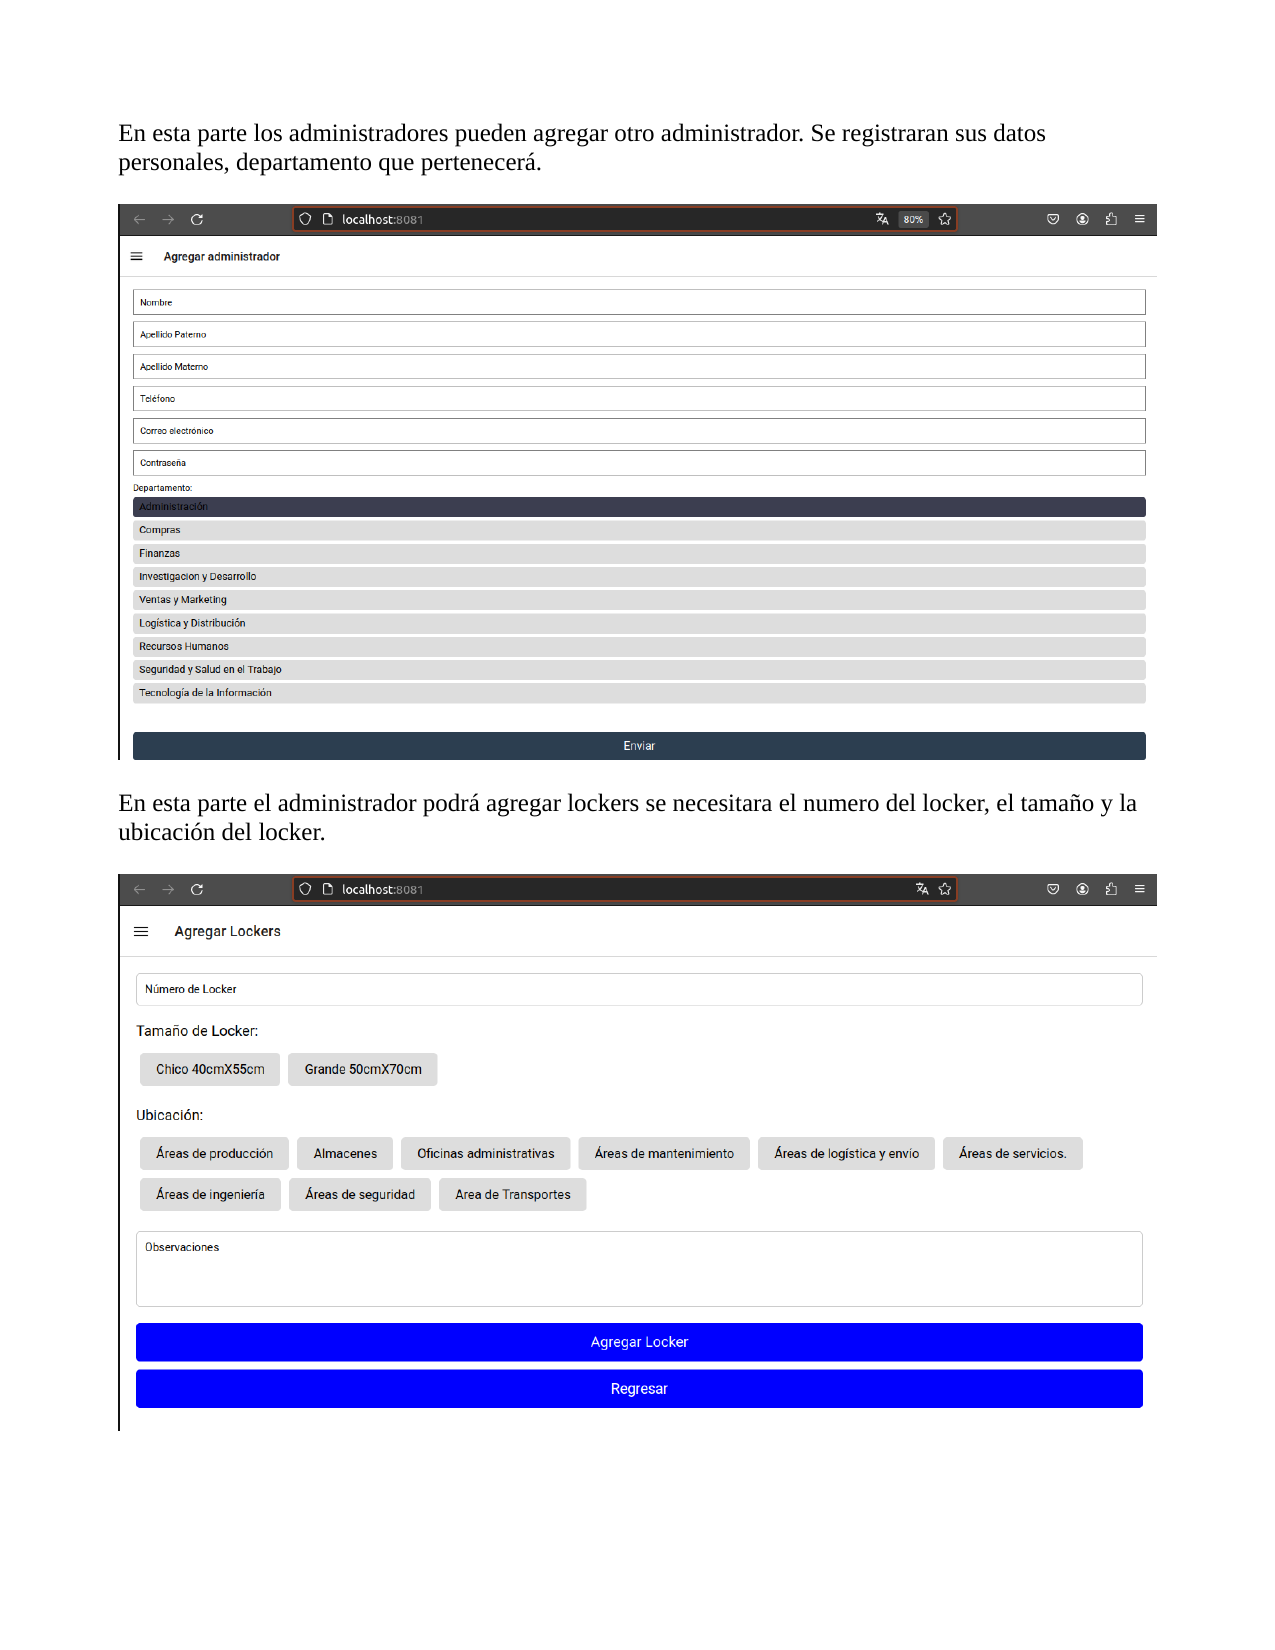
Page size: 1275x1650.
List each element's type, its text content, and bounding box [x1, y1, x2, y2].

text En esta parte los administradores pueden agregar otro administrador. Se registraran sus datos personales, departamento que pertenecerá. [118, 118, 1157, 176]
picture [118, 204, 1157, 760]
text En esta parte el administrador podrá agregar lockers se necesitara el numero del locker, el tamaño y la ubicación del locker. [118, 788, 1157, 846]
picture [118, 874, 1157, 1431]
